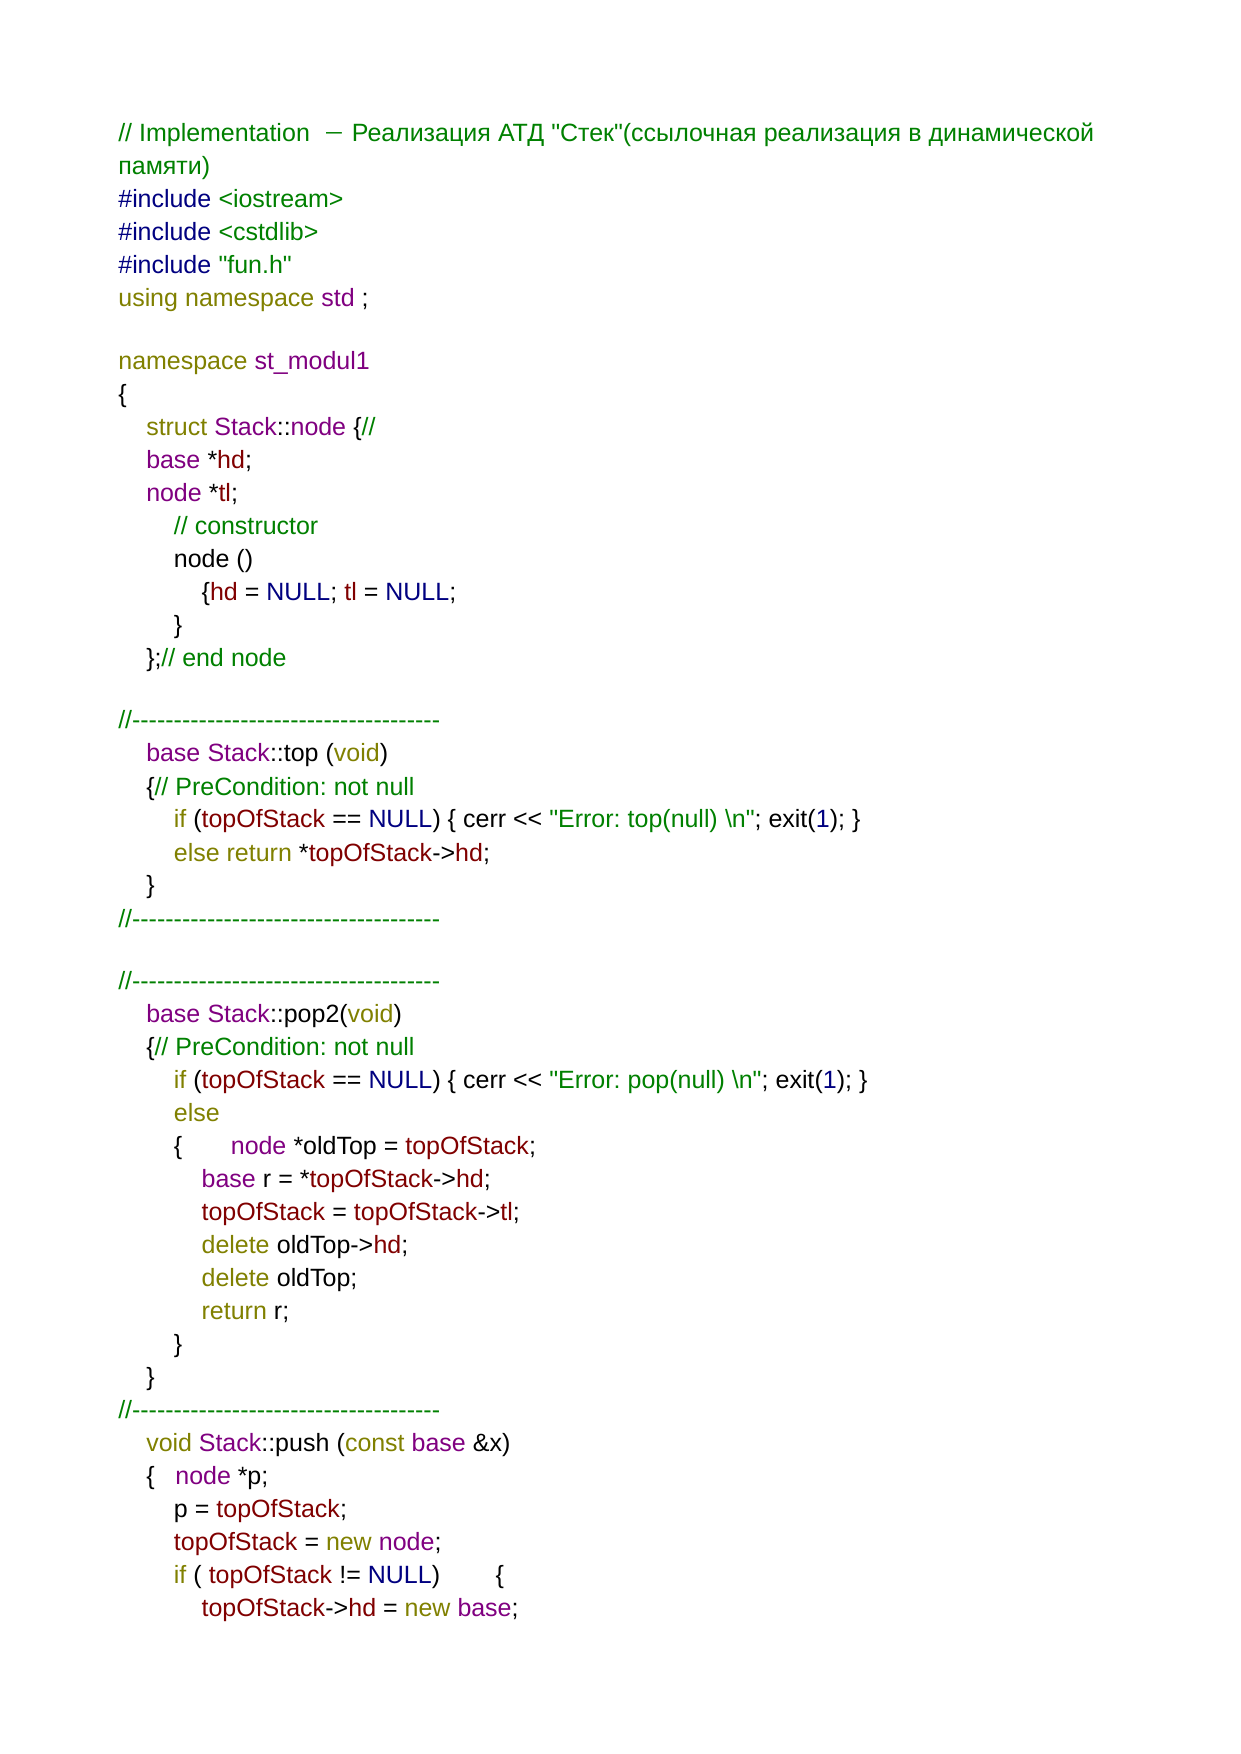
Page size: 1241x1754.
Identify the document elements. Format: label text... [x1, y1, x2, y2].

text {// PreCondition: not null [118, 1032, 1122, 1061]
text else [118, 1098, 1122, 1127]
text //------------------------------------- [118, 966, 1122, 995]
text #include <iostream> [118, 184, 1122, 213]
text void Stack::push (const base &x) [118, 1428, 1122, 1457]
text namespace st_modul1 [118, 346, 1122, 374]
text };// end node [118, 643, 1122, 672]
text //------------------------------------- [118, 1395, 1122, 1424]
text #include <cstdlib> [118, 217, 1122, 246]
text {hd = NULL; tl = NULL; [118, 577, 1122, 606]
text base *hd; [118, 445, 1122, 473]
text // Implementation － Реализация АТД "Стек"(ссылочная реализация в динамической памяти) [118, 118, 1122, 180]
text p = topOfStack; [118, 1494, 1122, 1523]
text // constructor [118, 511, 1122, 539]
text {// PreCondition: not null [118, 771, 1122, 800]
text using namespace std ; [118, 283, 1122, 312]
text topOfStack = topOfStack->tl; [118, 1197, 1122, 1226]
text delete oldTop; [118, 1263, 1122, 1292]
text topOfStack = new node; [118, 1527, 1122, 1556]
text base r = *topOfStack->hd; [118, 1164, 1122, 1193]
text node () [118, 544, 1122, 573]
text } [118, 871, 1122, 899]
text return r; [118, 1296, 1122, 1325]
text #include "fun.h" [118, 250, 1122, 279]
text else return *topOfStack->hd; [118, 837, 1122, 866]
text { node *p; [118, 1461, 1122, 1490]
text topOfStack->hd = new base; [118, 1593, 1122, 1622]
text } [118, 1362, 1122, 1391]
text } [118, 610, 1122, 639]
text node *tl; [118, 478, 1122, 507]
text base Stack::top (void) [118, 738, 1122, 767]
text base Stack::pop2(void) [118, 999, 1122, 1028]
text delete oldTop->hd; [118, 1230, 1122, 1259]
text if (topOfStack == NULL) { cerr << "Error: top(null) \n"; exit(1); } [118, 804, 1122, 833]
text //------------------------------------- [118, 903, 1122, 932]
text } [118, 1329, 1122, 1358]
text { [118, 379, 1122, 407]
text if ( topOfStack != NULL) { [118, 1560, 1122, 1589]
text { node *oldTop = topOfStack; [118, 1131, 1122, 1160]
text //------------------------------------- [118, 705, 1122, 734]
text if (topOfStack == NULL) { cerr << "Error: pop(null) \n"; exit(1); } [118, 1065, 1122, 1094]
text struct Stack::node {// [118, 412, 1122, 441]
